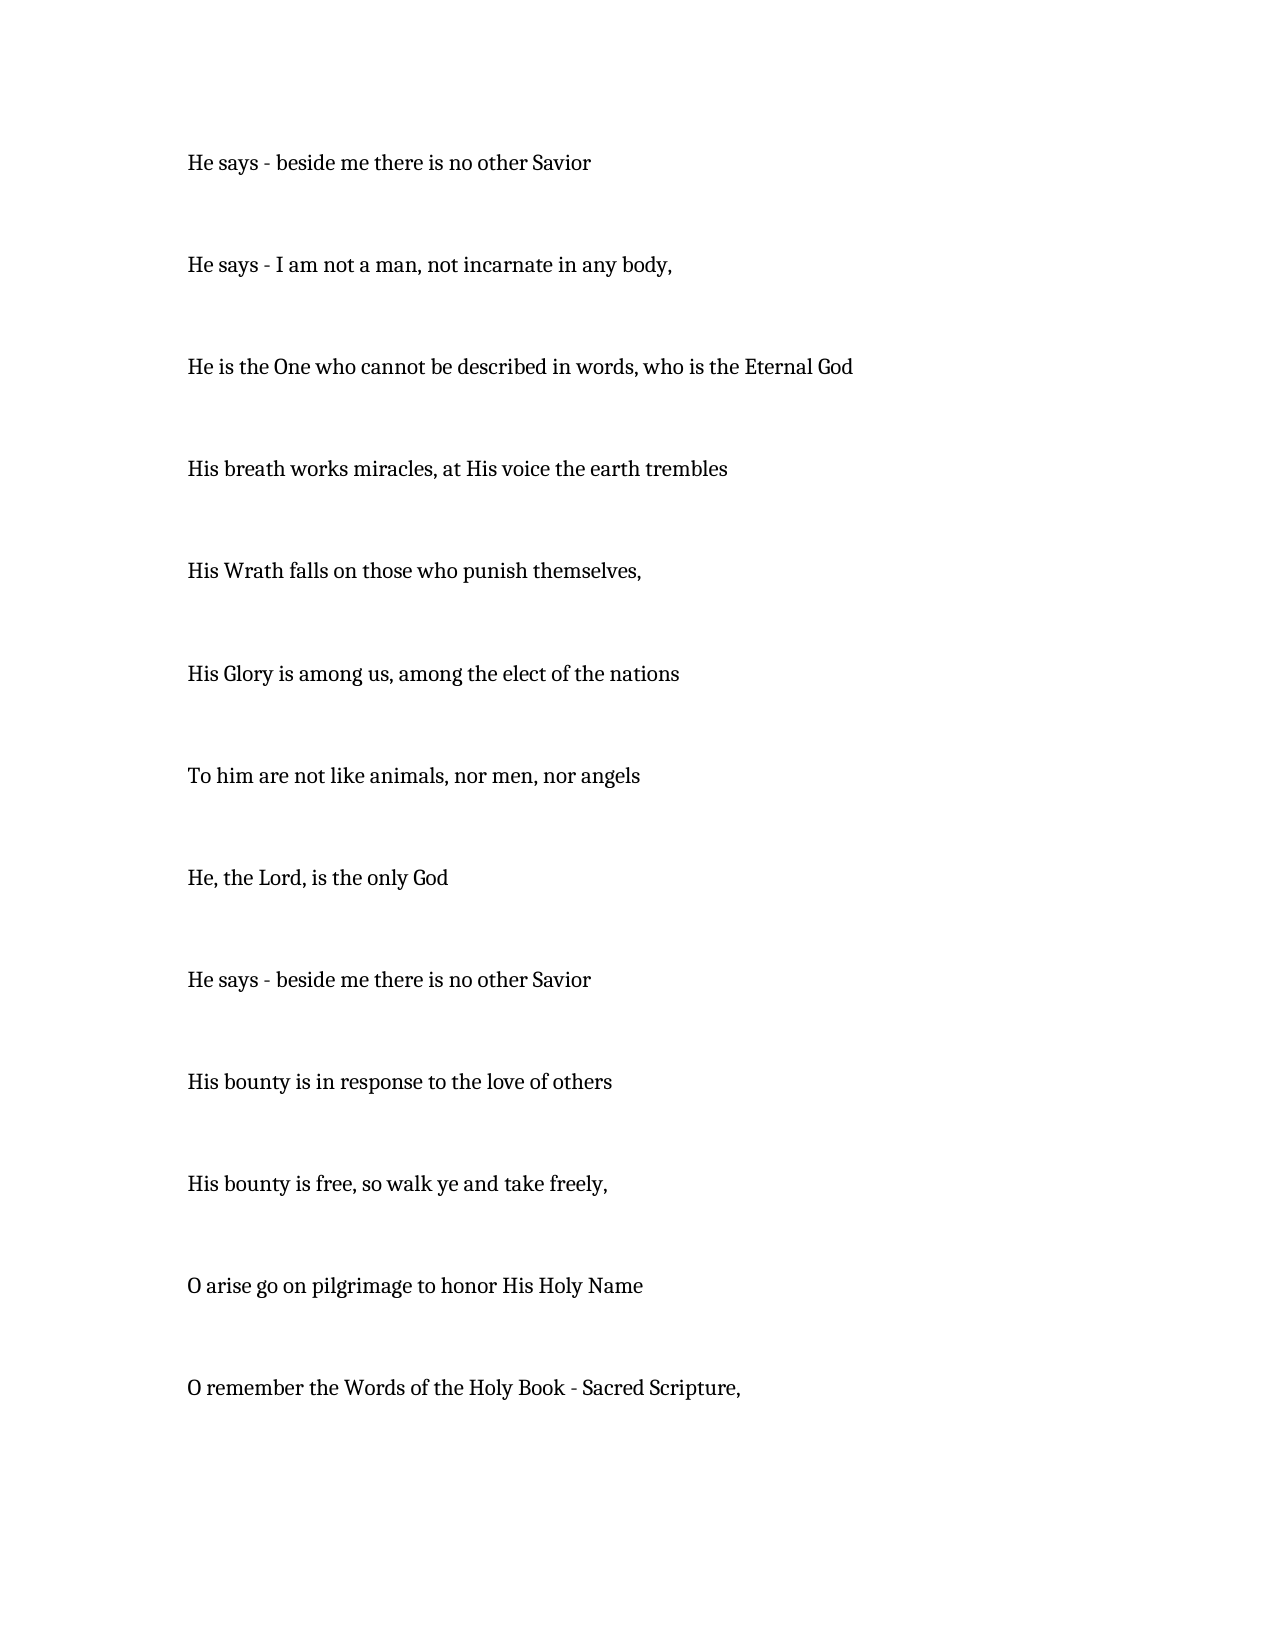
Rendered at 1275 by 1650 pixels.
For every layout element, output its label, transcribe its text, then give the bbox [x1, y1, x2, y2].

text His bounty is free, so walk ye and take freely, [187, 1171, 1087, 1197]
text His Wrath falls on those who punish themselves, [187, 558, 1087, 585]
text He says - beside me there is no other Savior [187, 150, 1087, 176]
text His Glory is among us, among the elect of the nations [187, 660, 1087, 687]
text To him are not like animals, nor men, nor angels [187, 762, 1087, 789]
text He says - beside me there is no other Savior [187, 967, 1087, 993]
text O arise go on pilgrimage to honor His Holy Name [187, 1273, 1087, 1299]
text His bounty is in response to the love of others [187, 1069, 1087, 1095]
text His breath works miracles, at His voice the earth trembles [187, 456, 1087, 483]
text He says - I am not a man, not incarnate in any body, [187, 252, 1087, 278]
text O remember the Words of the Holy Book - Sacred Scripture, [187, 1375, 1087, 1401]
text He is the One who cannot be described in words, who is the Eternal God [187, 354, 1087, 381]
text He, the Lord, is the only God [187, 864, 1087, 891]
